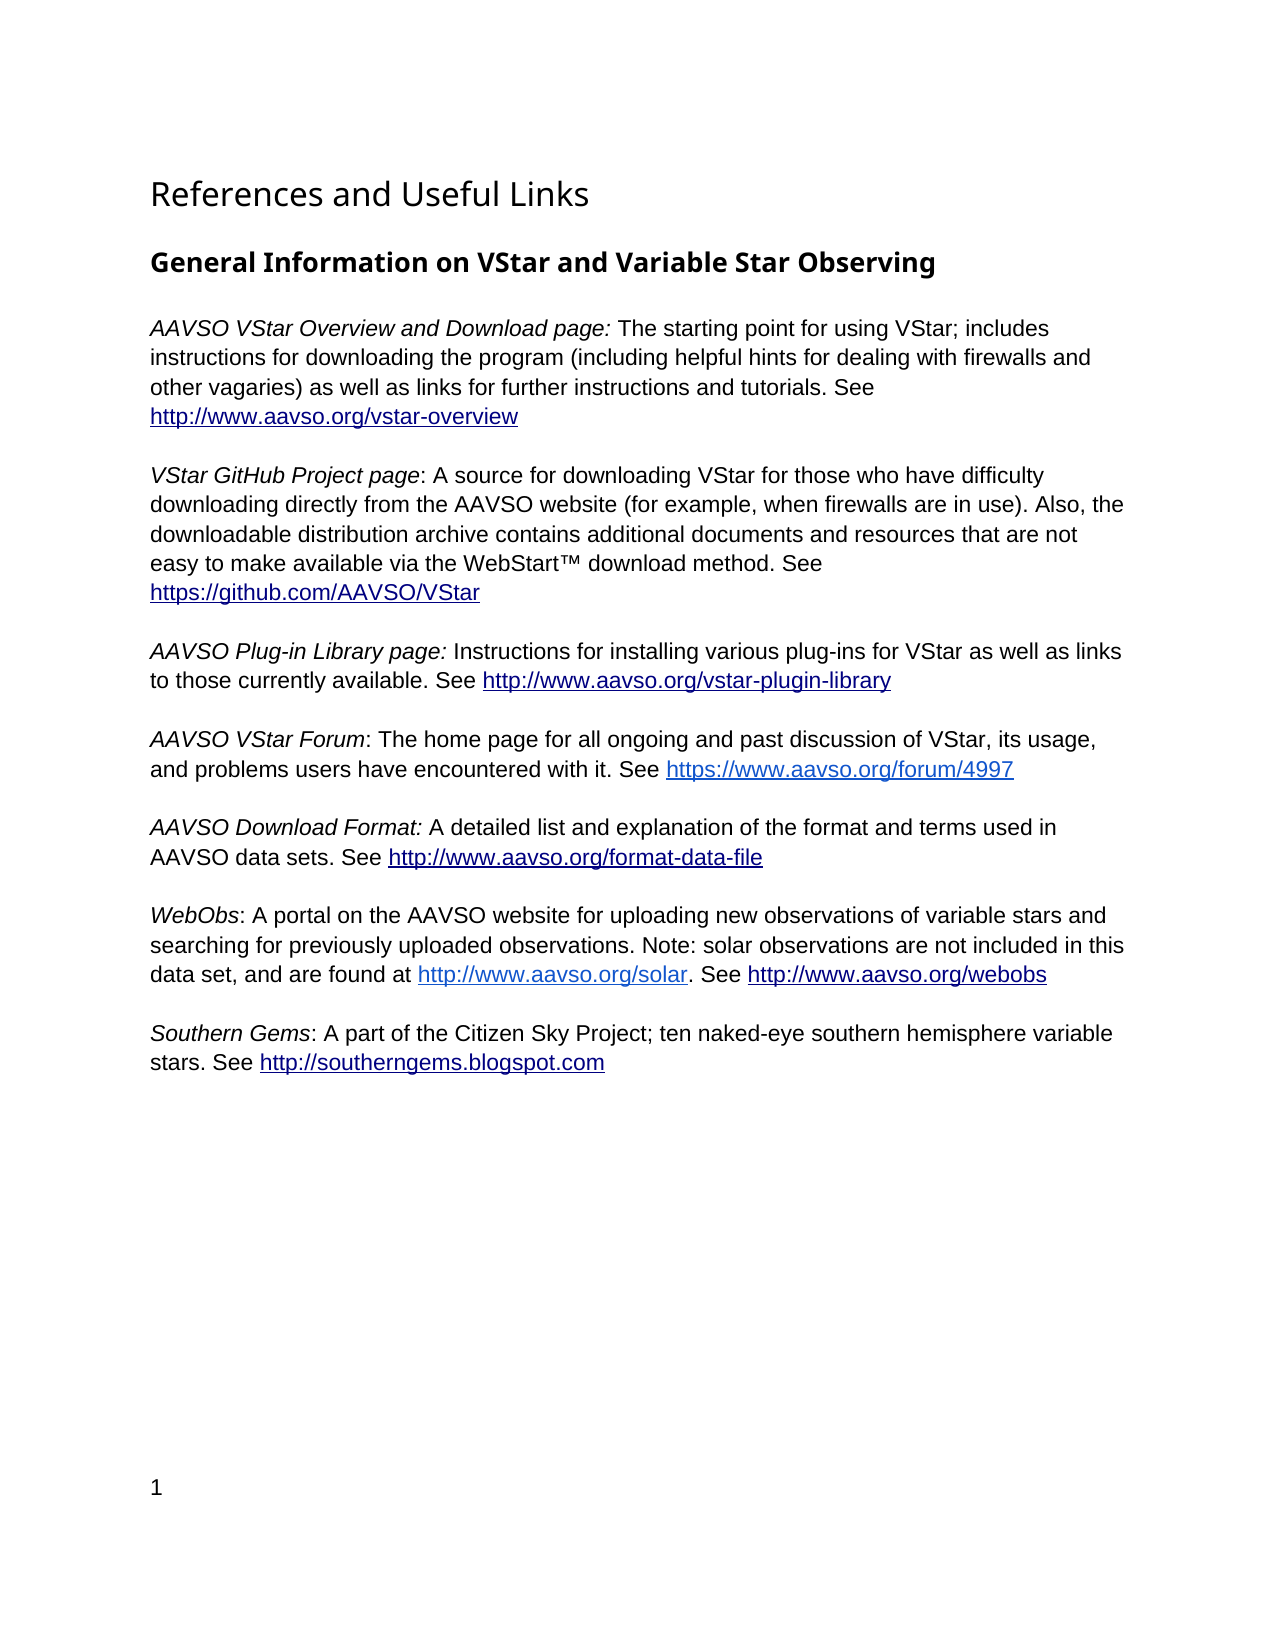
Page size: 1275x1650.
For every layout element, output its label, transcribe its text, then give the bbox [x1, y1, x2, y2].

subtitle References and Useful Links [150, 171, 1125, 216]
text AAVSO Download Format: A detailed list and explanation of the format and terms used in AAVSO data sets. See http://www.aavso.org/format-data-file [150, 815, 1125, 870]
text WebObs: A portal on the AAVSO website for uploading new observations of variable stars and searching for previously uploaded observations. Note: solar observations are not included in this data set, and are found at http://www.aavso.org/solar. See http://www.aavso.org/webobs [150, 903, 1125, 987]
subtitle General Information on VStar and Variable Star Observing [150, 244, 1125, 281]
text VStar GitHub Project page: A source for downloading VStar for those who have difficulty downloading directly from the AAVSO website (for example, when firewalls are in use). Also, the downloadable distribution archive contains additional documents and resources that are not easy to make available via the WebStart™ download method. See https://github.com/AAVSO/VStar [150, 462, 1125, 606]
text AAVSO VStar Forum: The home page for all ongoing and past discussion of VStar, its usage, and problems users have encountered with it. See https://www.aavso.org/forum/4997 [150, 727, 1125, 782]
text Southern Gems: A part of the Citizen Sky Project; ten naked-eye southern hemisphere variable stars. See http://southerngems.blogspot.com [150, 1021, 1125, 1076]
text AAVSO VStar Overview and Download page: The starting point for using VStar; includes instructions for downloading the program (including helpful hints for dealing with firewalls and other vagaries) as well as links for further instructions and tutorials. See http://www.aavso.org/vstar-overview [150, 316, 1125, 429]
text AAVSO Plug-in Library page: Instructions for installing various plug-ins for VStar as well as links to those currently available. See http://www.aavso.org/vstar-plugin-library [150, 639, 1125, 694]
